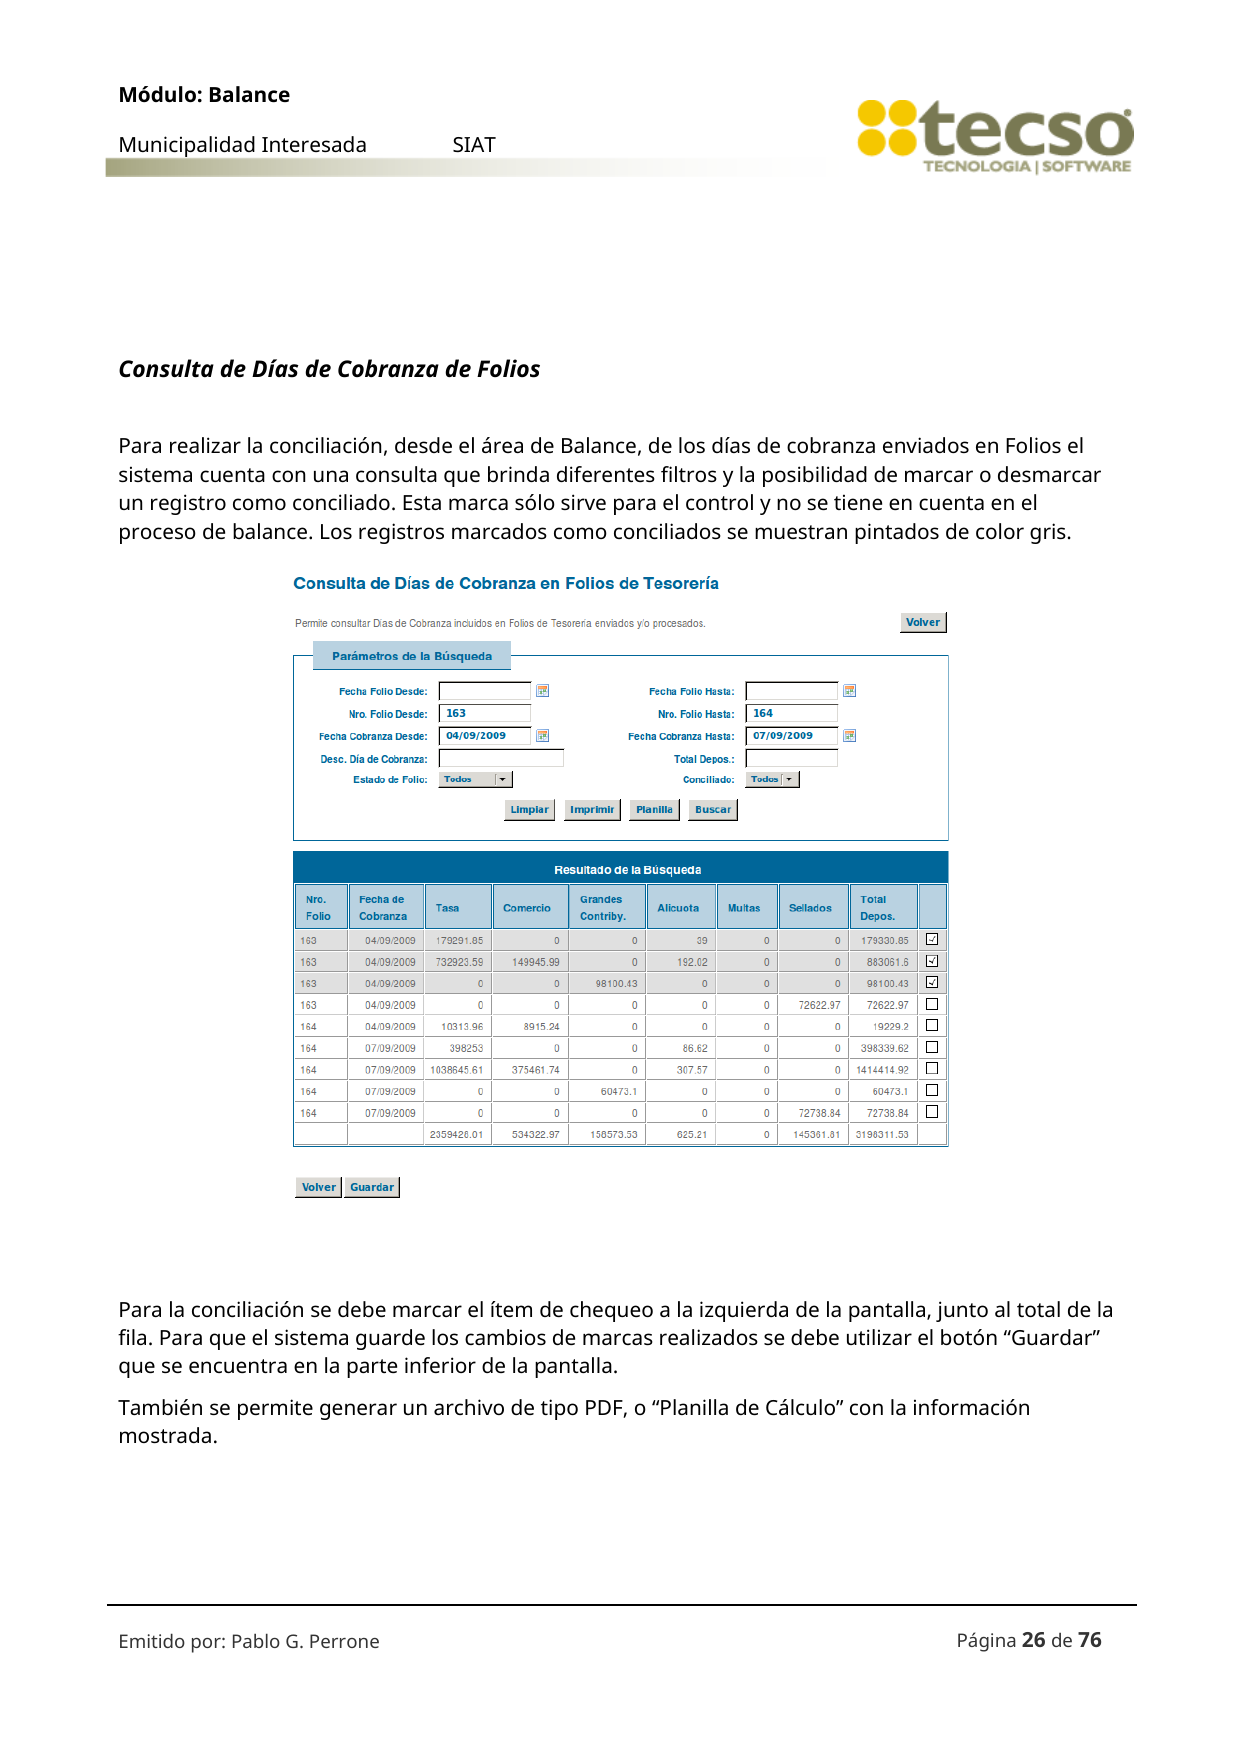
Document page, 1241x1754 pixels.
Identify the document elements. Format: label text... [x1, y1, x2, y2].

picture [105, 100, 1134, 177]
text Para realizar la conciliación, desde el área de Balance, de los días de cobranza enviados en Folios el sistema cuenta con una consulta que brinda diferentes filtros y la posibilidad de marcar o desmarcar un registro como conciliado. Esta marca sólo sirve para el control y no se tiene en cuenta en el proceso de balance. Los registros marcados como conciliados se muestran pintados de color gris. [118, 432, 1122, 545]
text También se permite generar un archivo de tipo PDF, o “Planilla de Cálculo” con la información mostrada. [118, 1393, 1122, 1449]
text Para la conciliación se debe marcar el ítem de chequeo a la izquierda de la pantalla, junto al total de la fila. Para que el sistema guarde los cambios de marcas realizados se debe utilizar el botón “Guardar” que se encuentra en la parte inferior de la pantalla. [118, 1295, 1122, 1380]
subtitle Consulta de Días de Cobranza de Folios [118, 353, 1122, 384]
picture [278, 572, 963, 1207]
